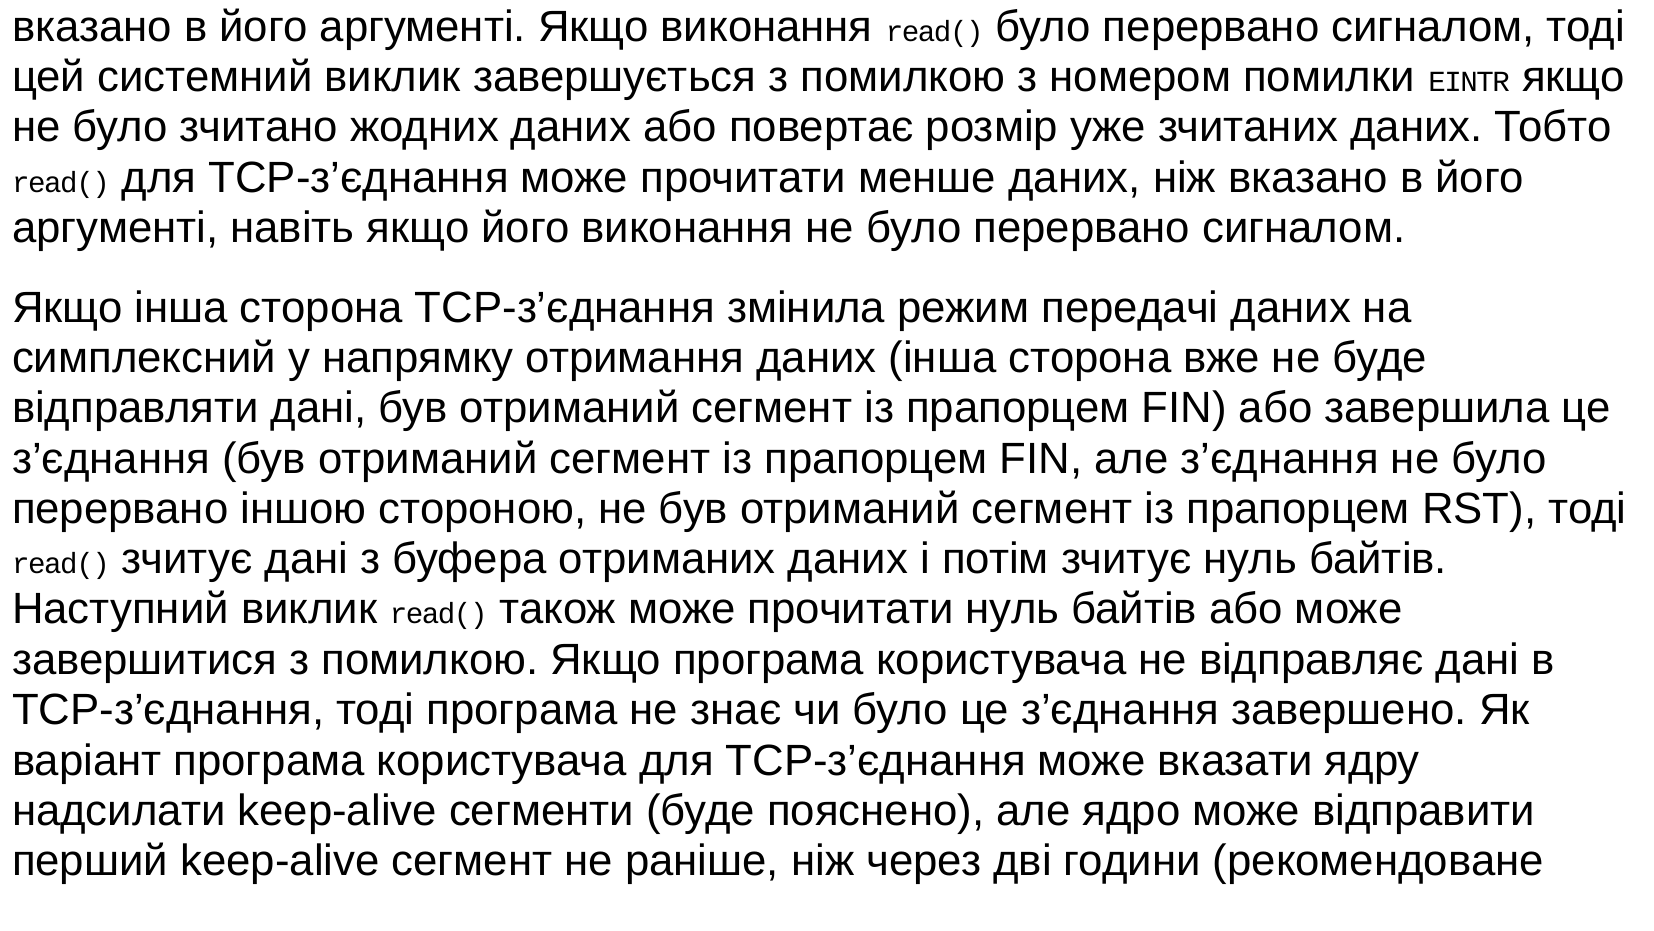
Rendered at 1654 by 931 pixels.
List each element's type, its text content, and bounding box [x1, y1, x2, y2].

text Якщо інша сторона TCP-з’єднання змінила режим передачі даних на симплексний у напрямку отримання даних (інша сторона вже не буде відправляти дані, був отриманий сегмент із прапорцем FIN) або завершила це з’єднання (був отриманий сегмент із прапорцем FIN, але з’єднання не було перервано іншою стороною, не був отриманий сегмент із прапорцем RST), тоді read() зчитує дані з буфера отриманих даних і потім зчитує нуль байтів. Наступний виклик read() також може прочитати нуль байтів або може завершитися з помилкою. Якщо програма користувача не відправляє дані в TCP-з’єднання, тоді програма не знає чи було це з’єднання завершено. Як варіант програма користувача для TCP-з’єднання може вказати ядру надсилати keep-alive сегменти (буде пояснено), але ядро може відправити перший keep-alive сегмент не раніше, ніж через дві години (рекомендоване [12, 281, 1642, 885]
text вказано в його аргументі. Якщо виконання read() було перервано сигналом, тоді цей системний виклик завершується з помилкою з номером помилки EINTR якщо не було зчитано жодних даних або повертає розмір уже зчитаних даних. Тобто read() для TCP-з’єднання може прочитати менше даних, ніж вказано в його аргументі, навіть якщо його виконання не було перервано сигналом. [12, 0, 1642, 252]
